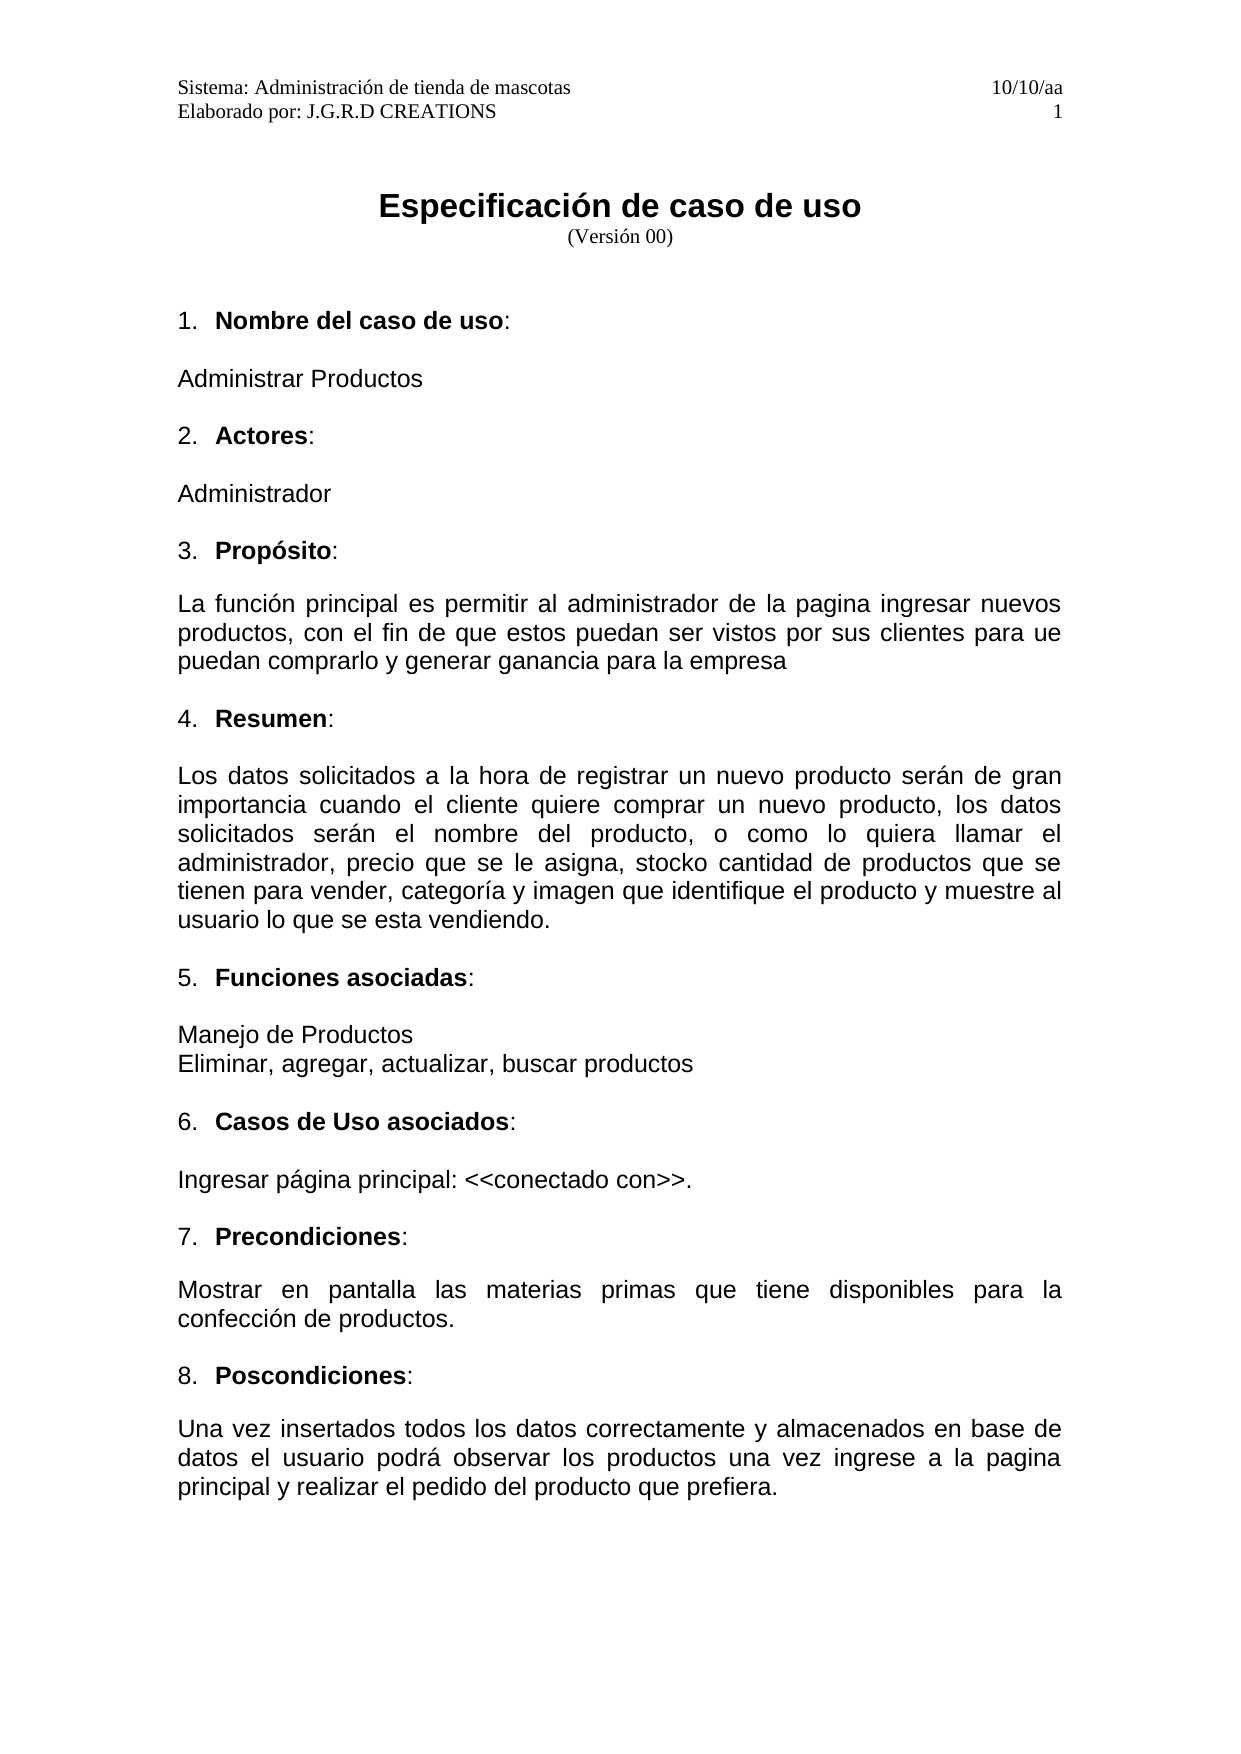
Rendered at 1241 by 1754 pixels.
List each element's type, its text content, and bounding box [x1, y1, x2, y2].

text Administrar Productos [177, 363, 1063, 392]
list Precondiciones: [177, 1222, 1063, 1251]
text Administrador [177, 478, 1063, 507]
list Actores: [177, 421, 1063, 450]
list Poscondiciones: [177, 1361, 1063, 1390]
text Ingresar página principal: <<conectado con>>. [177, 1164, 1063, 1193]
list Funciones asociadas: [177, 963, 1063, 991]
text Una vez insertados todos los datos correctamente y almacenados en base de datos el usuario podrá observar los productos una vez ingrese a la pagina principal y realizar el pedido del producto que prefiera. [177, 1414, 1063, 1500]
text Los datos solicitados a la hora de registrar un nuevo producto serán de gran importancia cuando el cliente quiere comprar un nuevo producto, los datos solicitados serán el nombre del producto, o como lo quiera llamar el administrador, precio que se le asigna, stocko cantidad de productos que se tienen para vender, categoría y imagen que identifique el producto y muestre al usuario lo que se esta vendiendo. [177, 761, 1063, 934]
text La función principal es permitir al administrador de la pagina ingresar nuevos productos, con el fin de que estos puedan ser vistos por sus clientes para ue puedan comprarlo y generar ganancia para la empresa [177, 589, 1063, 675]
list Nombre del caso de uso: [177, 306, 1063, 335]
list Propósito: [177, 536, 1063, 565]
text Eliminar, agregar, actualizar, buscar productos [177, 1049, 1063, 1078]
text Manejo de Productos [177, 1020, 1063, 1049]
subtitle Especificación de caso de uso [177, 186, 1063, 224]
text Mostrar en pantalla las materias primas que tiene disponibles para la confección de productos. [177, 1275, 1063, 1332]
text (Versión 00) [177, 224, 1063, 248]
list Casos de Uso asociados: [177, 1107, 1063, 1136]
list Resumen: [177, 704, 1063, 733]
